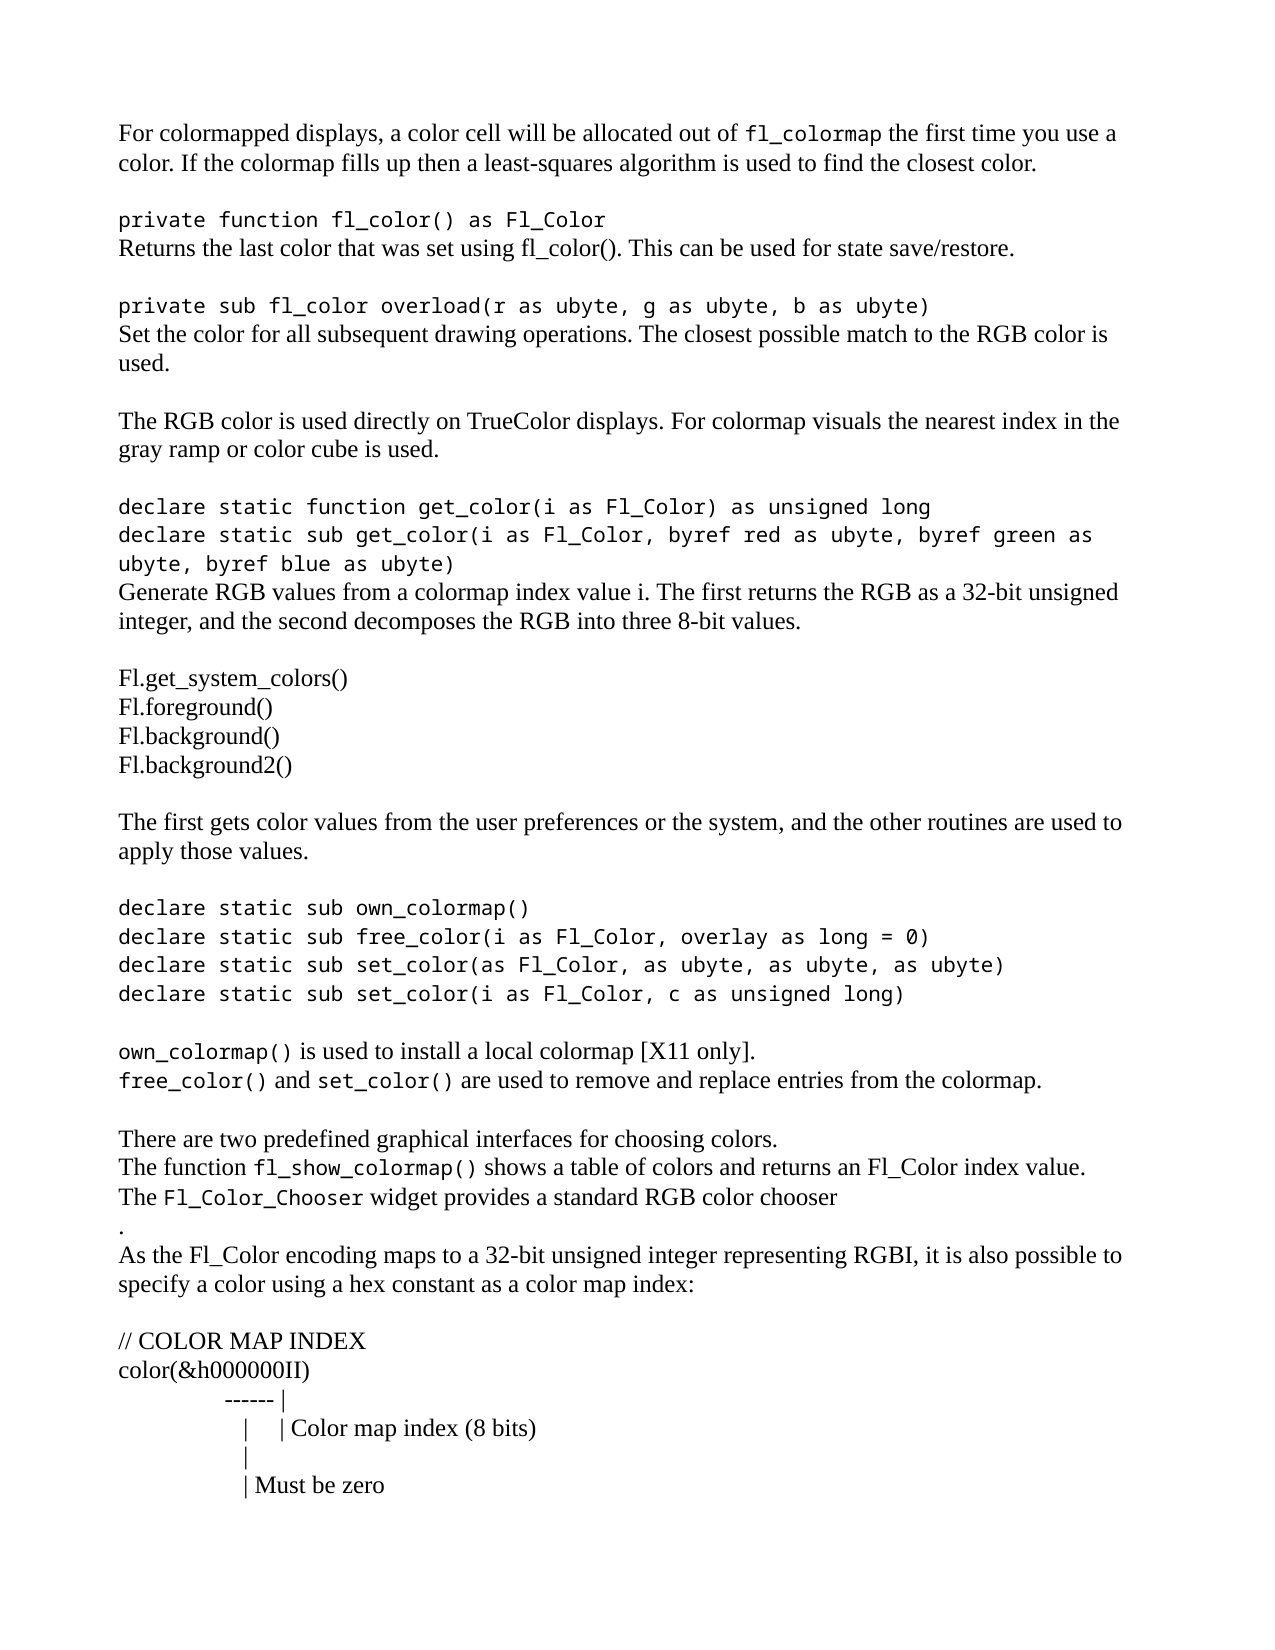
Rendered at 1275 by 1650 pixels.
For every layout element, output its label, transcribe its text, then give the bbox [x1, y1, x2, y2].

text declare static sub free_color(i as Fl_Color, overlay as long = 0) [118, 922, 1157, 950]
text declare static sub get_color(i as Fl_Color, byref red as ubyte, byref green as ubyte, byref blue as ubyte) [118, 520, 1157, 577]
text // COLOR MAP INDEX [118, 1326, 1157, 1355]
text declare static function get_color(i as Fl_Color) as unsigned long [118, 492, 1157, 520]
text The function fl_show_colormap() shows a table of colors and returns an Fl_Color index value. [118, 1152, 1157, 1182]
text Generate RGB values from a colormap index value i. The first returns the RGB as a 32-bit unsigned integer, and the second decomposes the RGB into three 8-bit values. [118, 577, 1157, 635]
text color(&h000000II) [118, 1355, 1157, 1384]
text Fl.background() [118, 721, 1157, 750]
text Set the color for all subsequent drawing operations. The closest possible match to the RGB color is used. [118, 319, 1157, 377]
text own_colormap() is used to install a local colormap [X11 only]. [118, 1036, 1157, 1066]
text The first gets color values from the user preferences or the system, and the other routines are used to apply those values. [118, 807, 1157, 865]
text declare static sub own_colormap() [118, 893, 1157, 922]
text For colormapped displays, a color cell will be allocated out of fl_colormap the first time you use a color. If the colormap fills up then a least-squares algorithm is used to find the closest color. [118, 118, 1157, 176]
text Returns the last color that was set using fl_color(). This can be used for state save/restore. [118, 233, 1157, 262]
text private function fl_color() as Fl_Color [118, 205, 1157, 233]
text The Fl_Color_Chooser widget provides a standard RGB color chooser [118, 1182, 1157, 1211]
text The RGB color is used directly on TrueColor displays. For colormap visuals the nearest index in the gray ramp or color cube is used. [118, 406, 1157, 463]
text declare static sub set_color(as Fl_Color, as ubyte, as ubyte, as ubyte) [118, 950, 1157, 979]
text | Must be zero [118, 1470, 1157, 1499]
text Fl.background2() [118, 750, 1157, 778]
text declare static sub set_color(i as Fl_Color, c as unsigned long) [118, 979, 1157, 1007]
text | | Color map index (8 bits) [118, 1413, 1157, 1441]
text ------ | [118, 1384, 1157, 1413]
text As the Fl_Color encoding maps to a 32-bit unsigned integer representing RGBI, it is also possible to specify a color using a hex constant as a color map index: [118, 1240, 1157, 1298]
text There are two predefined graphical interfaces for choosing colors. [118, 1124, 1157, 1152]
text Fl.get_system_colors() [118, 663, 1157, 692]
text Fl.foreground() [118, 692, 1157, 721]
text . [118, 1211, 1157, 1240]
text free_color() and set_color() are used to remove and replace entries from the colormap. [118, 1066, 1157, 1095]
text private sub fl_color overload(r as ubyte, g as ubyte, b as ubyte) [118, 291, 1157, 319]
text | [118, 1441, 1157, 1470]
